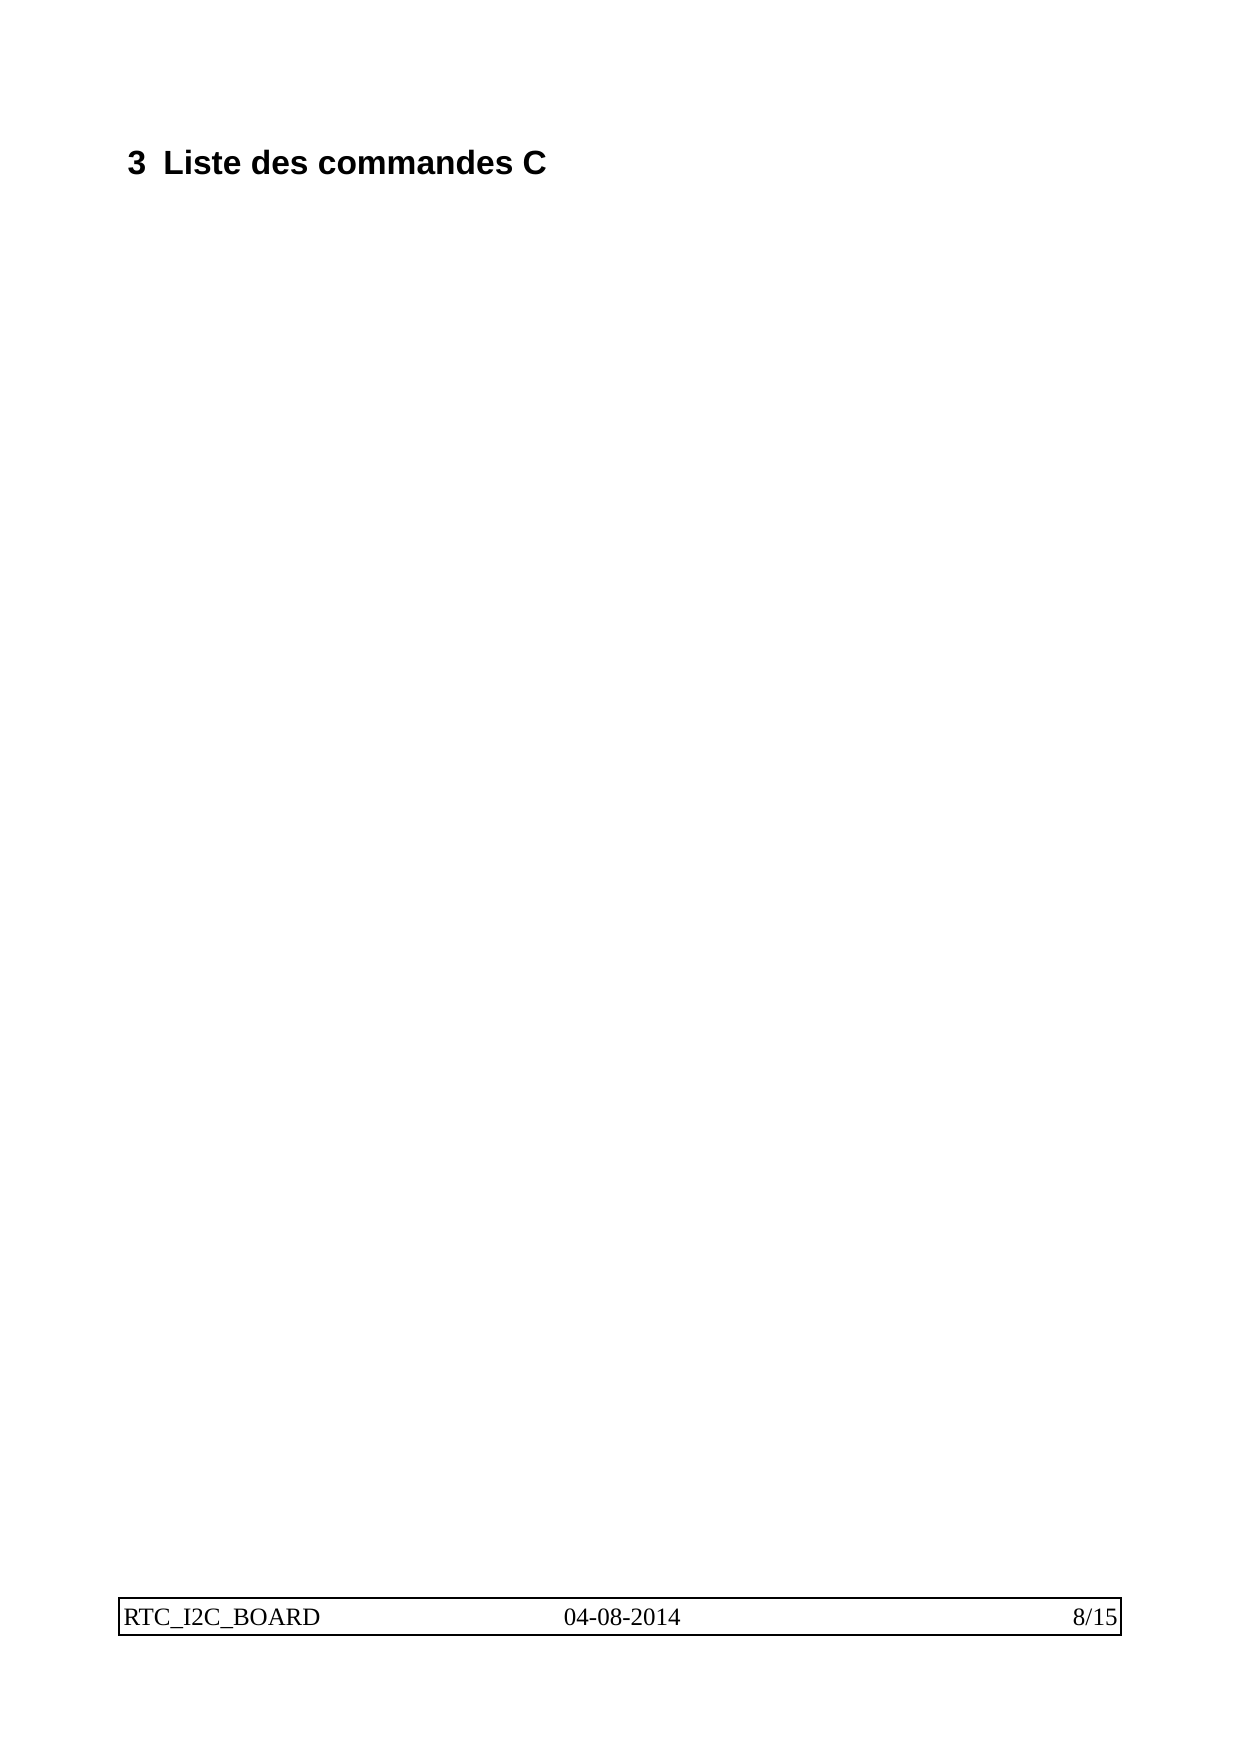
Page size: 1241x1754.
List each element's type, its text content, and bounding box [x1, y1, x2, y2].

subtitle Liste des commandes C [118, 143, 1122, 182]
